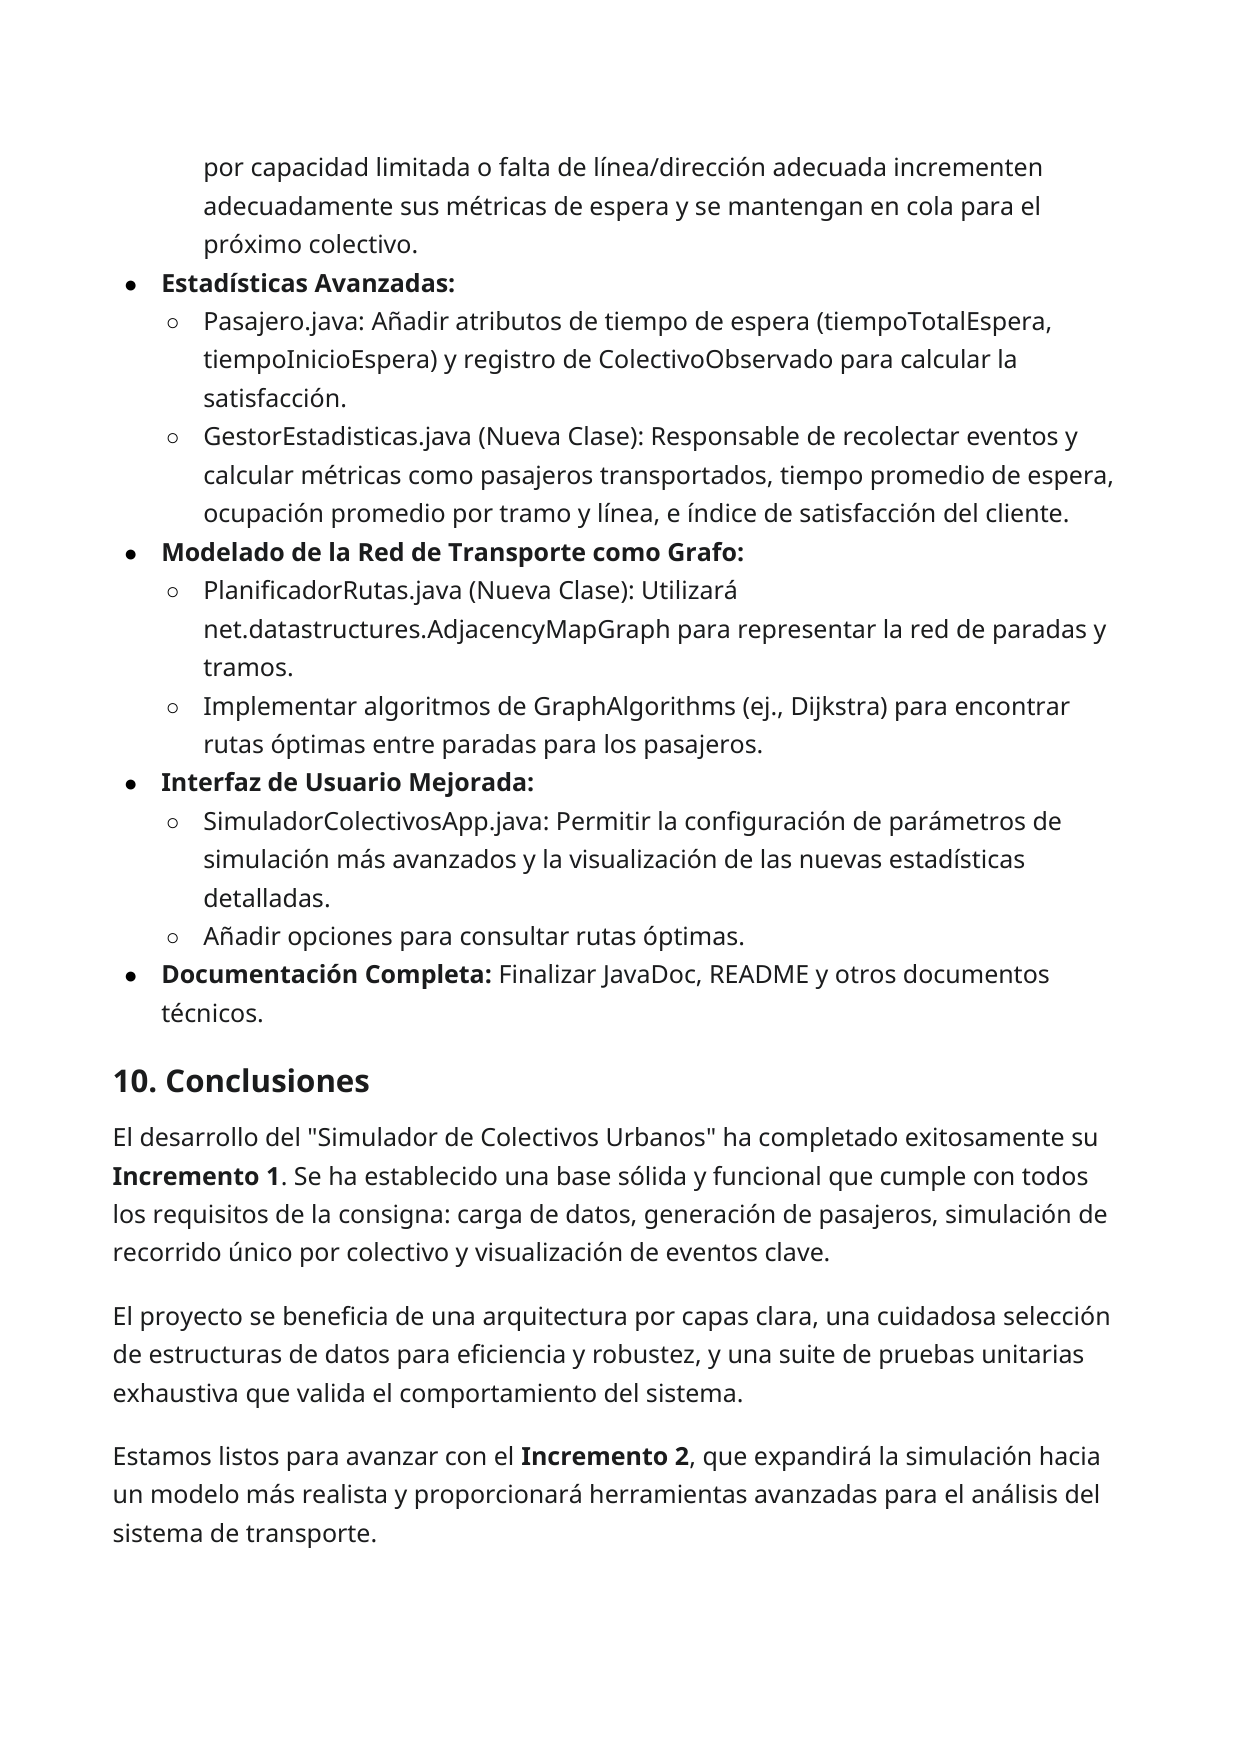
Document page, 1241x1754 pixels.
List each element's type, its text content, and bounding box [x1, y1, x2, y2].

text El desarrollo del "Simulador de Colectivos Urbanos" ha completado exitosamente su Incremento 1. Se ha establecido una base sólida y funcional que cumple con todos los requisitos de la consigna: carga de datos, generación de pasajeros, simulación de recorrido único por colectivo y visualización de eventos clave. [112, 1120, 1128, 1269]
list Implementar algoritmos de GraphAlgorithms (ej., Dijkstra) para encontrar rutas óptimas entre paradas para los pasajeros. [166, 688, 1128, 761]
list Documentación Completa: Finalizar JavaDoc, README y otros documentos técnicos. [123, 957, 1128, 1030]
list Pasajero.java: Añadir atributos de tiempo de espera (tiempoTotalEspera, tiempoInicioEspera) y registro de ColectivoObservado para calcular la satisfacción. [166, 304, 1128, 415]
list Añadir opciones para consultar rutas óptimas. [166, 919, 1128, 953]
text Estamos listos para avanzar con el Incremento 2, que expandirá la simulación hacia un modelo más realista y proporcionará herramientas avanzadas para el análisis del sistema de transporte. [112, 1439, 1128, 1550]
list Interfaz de Usuario Mejorada: [123, 765, 1128, 799]
list GestorEstadisticas.java (Nueva Clase): Responsable de recolectar eventos y calcular métricas como pasajeros transportados, tiempo promedio de espera, ocupación promedio por tramo y línea, e índice de satisfacción del cliente. [166, 419, 1128, 530]
list SimuladorColectivosApp.java: Permitir la configuración de parámetros de simulación más avanzados y la visualización de las nuevas estadísticas detalladas. [166, 803, 1128, 914]
subtitle 10. Conclusiones [112, 1059, 1128, 1102]
list PlanificadorRutas.java (Nueva Clase): Utilizará net.datastructures.AdjacencyMapGraph para representar la red de paradas y tramos. [166, 573, 1128, 684]
list Estadísticas Avanzadas: [123, 265, 1128, 299]
list Modelado de la Red de Transporte como Grafo: [123, 534, 1128, 568]
list por capacidad limitada o falta de línea/dirección adecuada incrementen adecuadamente sus métricas de espera y se mantengan en cola para el próximo colectivo. [166, 150, 1128, 261]
text El proyecto se beneficia de una arquitectura por capas clara, una cuidadosa selección de estructuras de datos para eficiencia y robustez, y una suite de pruebas unitarias exhaustiva que valida el comportamiento del sistema. [112, 1298, 1128, 1409]
